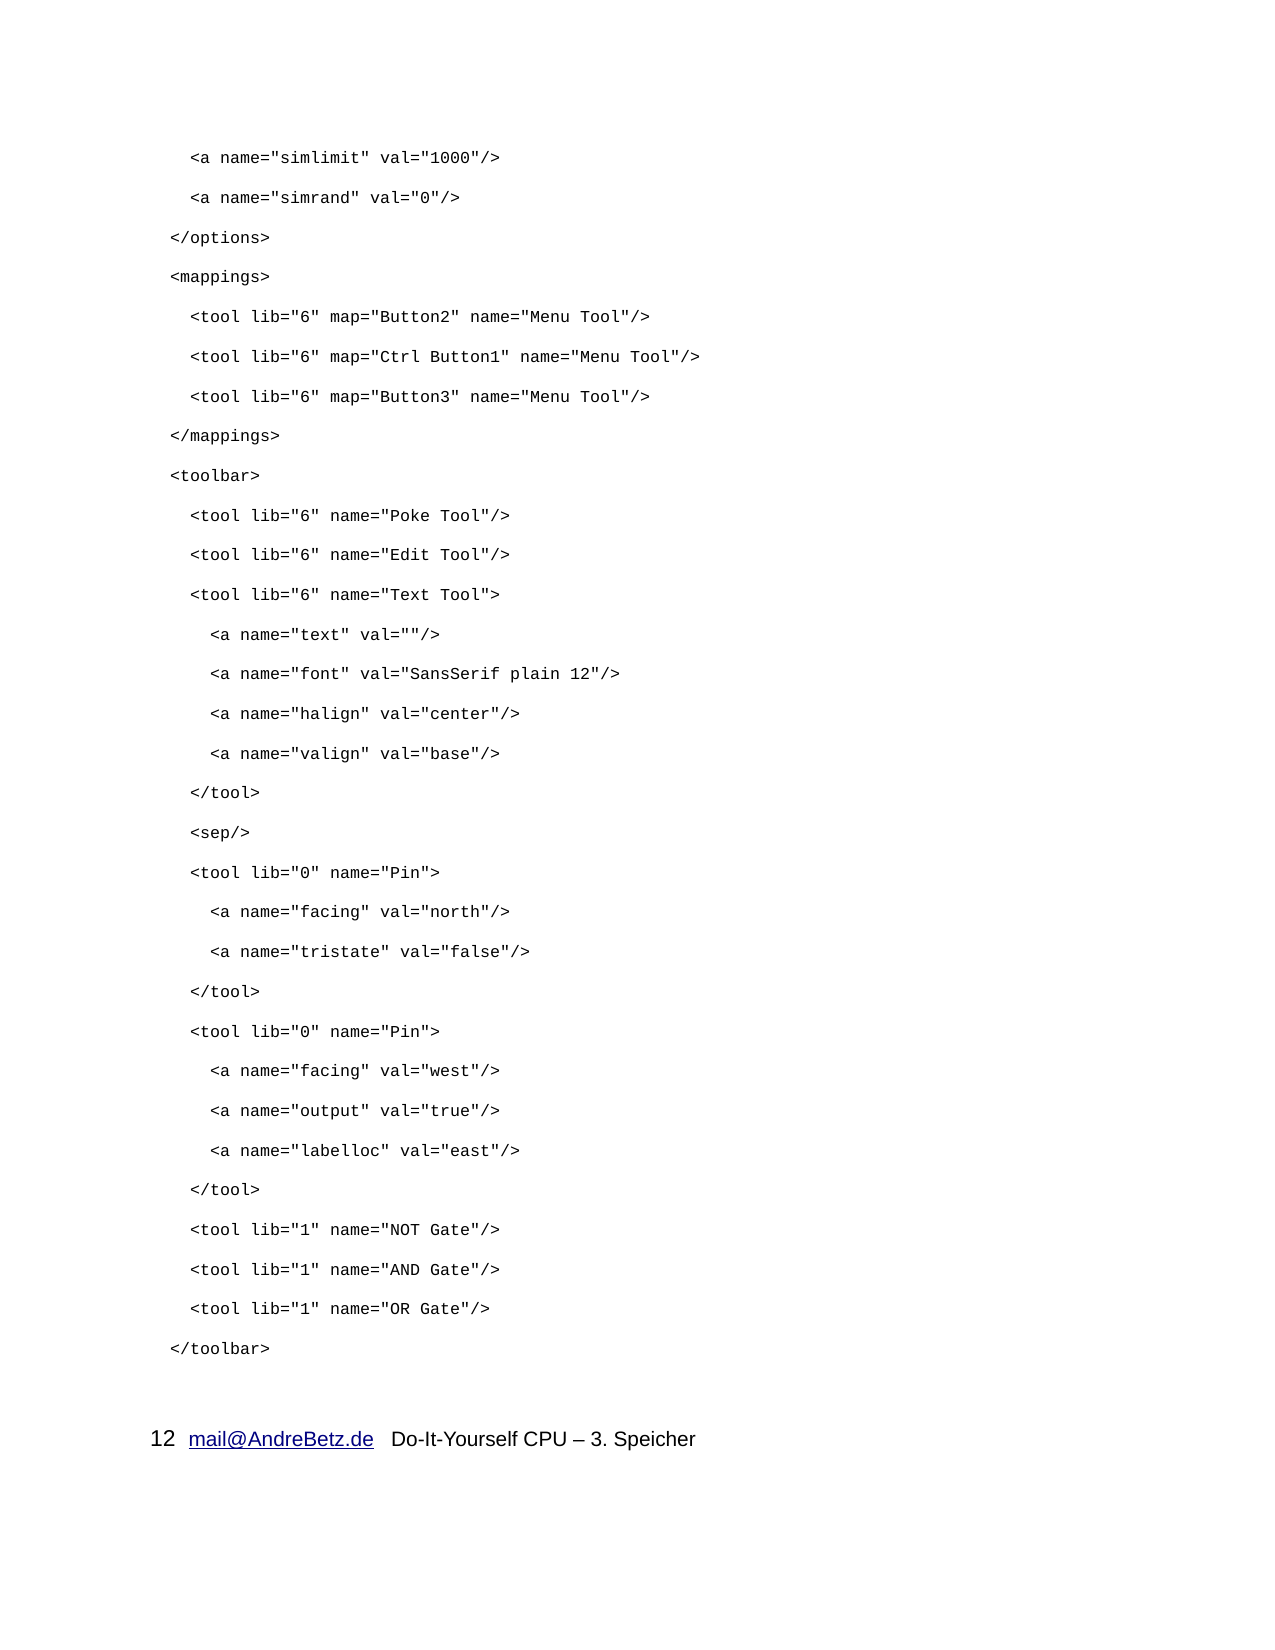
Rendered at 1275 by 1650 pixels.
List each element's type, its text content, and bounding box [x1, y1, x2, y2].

text </mappings> [150, 428, 1125, 447]
text </tool> [150, 785, 1125, 804]
text </tool> [150, 983, 1125, 1002]
text <a name="font" val="SansSerif plain 12"/> [150, 666, 1125, 685]
text </options> [150, 229, 1125, 248]
text <mappings> [150, 269, 1125, 288]
text <a name="text" val=""/> [150, 626, 1125, 645]
text <sep/> [150, 825, 1125, 843]
text </tool> [150, 1182, 1125, 1201]
text <tool lib="6" name="Text Tool"> [150, 587, 1125, 605]
text <a name="tristate" val="false"/> [150, 944, 1125, 963]
text <tool lib="6" name="Poke Tool"/> [150, 507, 1125, 526]
text <tool lib="1" name="NOT Gate"/> [150, 1222, 1125, 1240]
text <tool lib="6" map="Button3" name="Menu Tool"/> [150, 388, 1125, 407]
text <a name="halign" val="center"/> [150, 706, 1125, 724]
text <a name="labelloc" val="east"/> [150, 1142, 1125, 1161]
text <tool lib="6" name="Edit Tool"/> [150, 547, 1125, 566]
text <toolbar> [150, 467, 1125, 486]
text <a name="simrand" val="0"/> [150, 190, 1125, 208]
text <tool lib="6" map="Button2" name="Menu Tool"/> [150, 309, 1125, 328]
text <tool lib="6" map="Ctrl Button1" name="Menu Tool"/> [150, 348, 1125, 367]
text <tool lib="0" name="Pin"> [150, 864, 1125, 883]
text <a name="valign" val="base"/> [150, 745, 1125, 764]
text <a name="output" val="true"/> [150, 1102, 1125, 1121]
text <a name="facing" val="north"/> [150, 904, 1125, 923]
text <a name="simlimit" val="1000"/> [150, 150, 1125, 169]
text </toolbar> [150, 1341, 1125, 1359]
text <tool lib="1" name="AND Gate"/> [150, 1261, 1125, 1280]
text <a name="facing" val="west"/> [150, 1063, 1125, 1082]
text <tool lib="0" name="Pin"> [150, 1023, 1125, 1042]
text <tool lib="1" name="OR Gate"/> [150, 1301, 1125, 1320]
